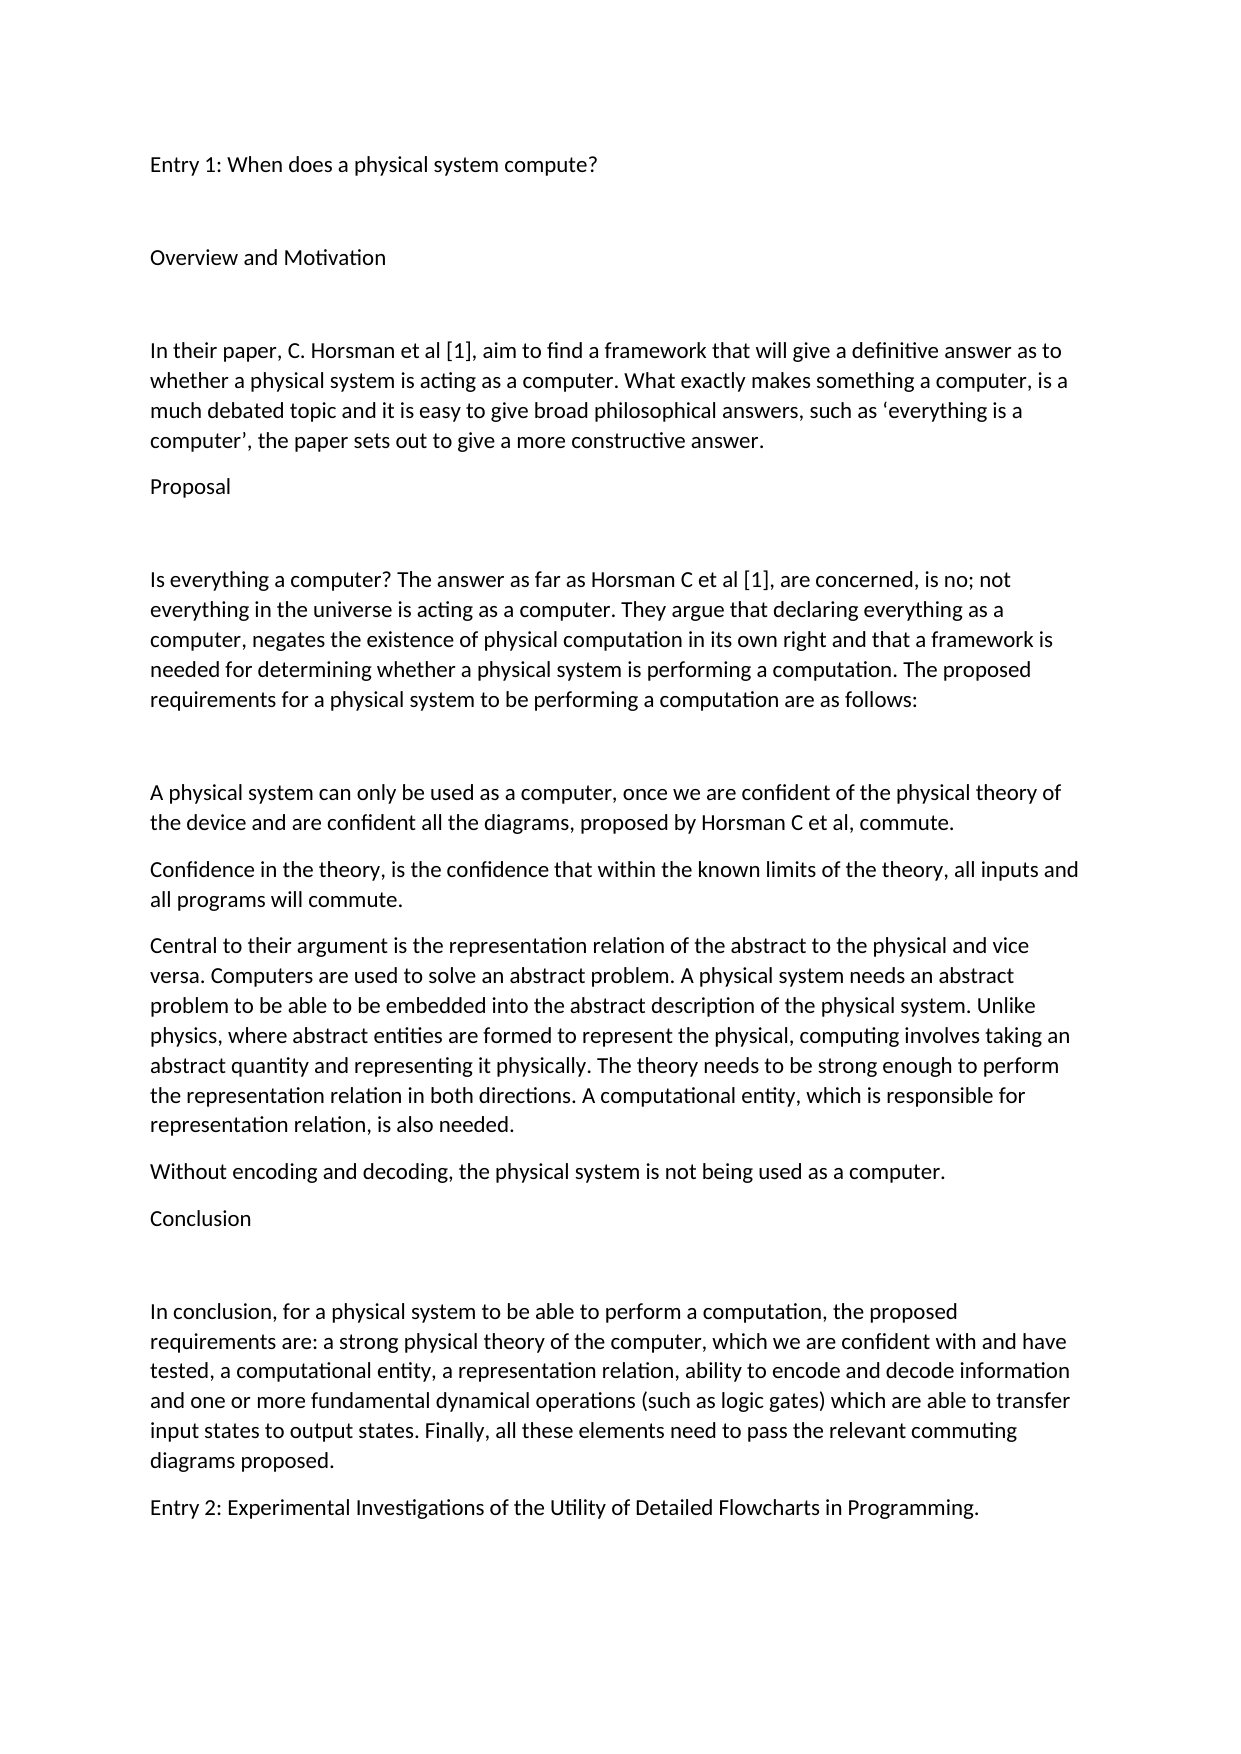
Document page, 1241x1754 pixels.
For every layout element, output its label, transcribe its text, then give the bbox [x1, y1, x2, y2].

text Entry 1: When does a physical system compute? [150, 150, 1090, 178]
text Central to their argument is the representation relation of the abstract to the physical and vice versa. Computers are used to solve an abstract problem. A physical system needs an abstract problem to be able to be embedded into the abstract description of the physical system. Unlike physics, where abstract entities are formed to represent the physical, computing involves taking an abstract quantity and representing it physically. The theory needs to be strong enough to perform the representation relation in both directions. A computational entity, which is responsible for representation relation, is also needed. [150, 931, 1090, 1139]
text Entry 2: Experimental Investigations of the Utility of Detailed Flowcharts in Programming. [150, 1493, 1090, 1521]
text Confidence in the theory, is the confidence that within the known limits of the theory, all inputs and all programs will commute. [150, 855, 1090, 913]
text In conclusion, for a physical system to be able to perform a computation, the proposed requirements are: a strong physical theory of the computer, which we are confident with and have tested, a computational entity, a representation relation, ability to encode and decode information and one or more fundamental dynamical operations (such as logic gates) which are able to transfer input states to output states. Finally, all these elements need to pass the relevant commuting diagrams proposed. [150, 1297, 1090, 1474]
text Overview and Motivation [150, 243, 1090, 271]
text Is everything a computer? The answer as far as Horsman C et al [1], are concerned, is no; not everything in the universe is acting as a computer. They argue that declaring everything as a computer, negates the existence of physical computation in its own right and that a framework is needed for determining whether a physical system is performing a computation. The proposed requirements for a physical system to be performing a computation are as follows: [150, 566, 1090, 713]
text Proposal [150, 472, 1090, 501]
text Conclusion [150, 1204, 1090, 1232]
text A physical system can only be used as a computer, once we are confident of the physical theory of the device and are confident all the diagrams, proposed by Horsman C et al, commute. [150, 778, 1090, 836]
text In their paper, C. Horsman et al [1], aim to find a framework that will give a definitive answer as to whether a physical system is acting as a computer. What exactly makes something a computer, is a much debated topic and it is easy to give broad philosophical answers, such as ‘everything is a computer’, the paper sets out to give a more constructive answer. [150, 336, 1090, 454]
text Without encoding and decoding, the physical system is not being used as a computer. [150, 1157, 1090, 1185]
